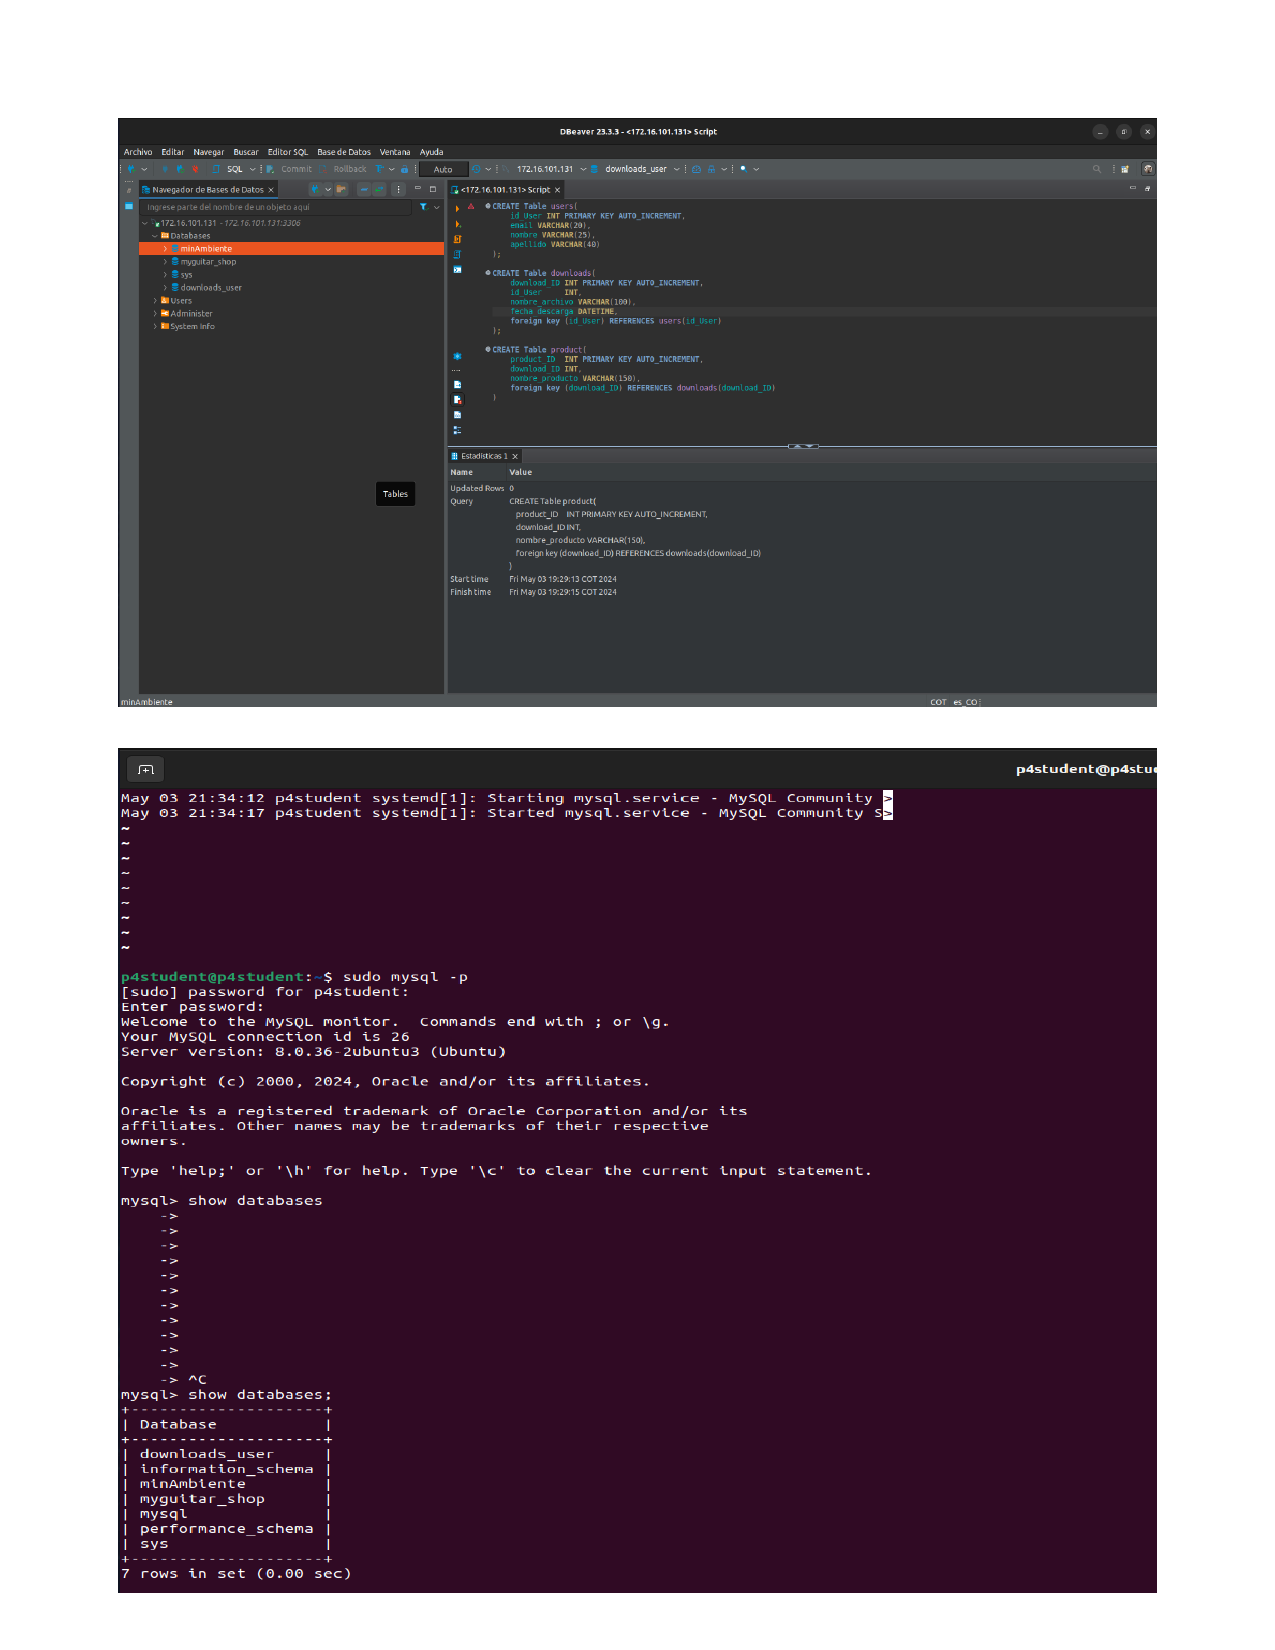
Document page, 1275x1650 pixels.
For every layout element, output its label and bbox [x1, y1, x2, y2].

picture [118, 748, 1157, 1593]
picture [118, 118, 1157, 707]
